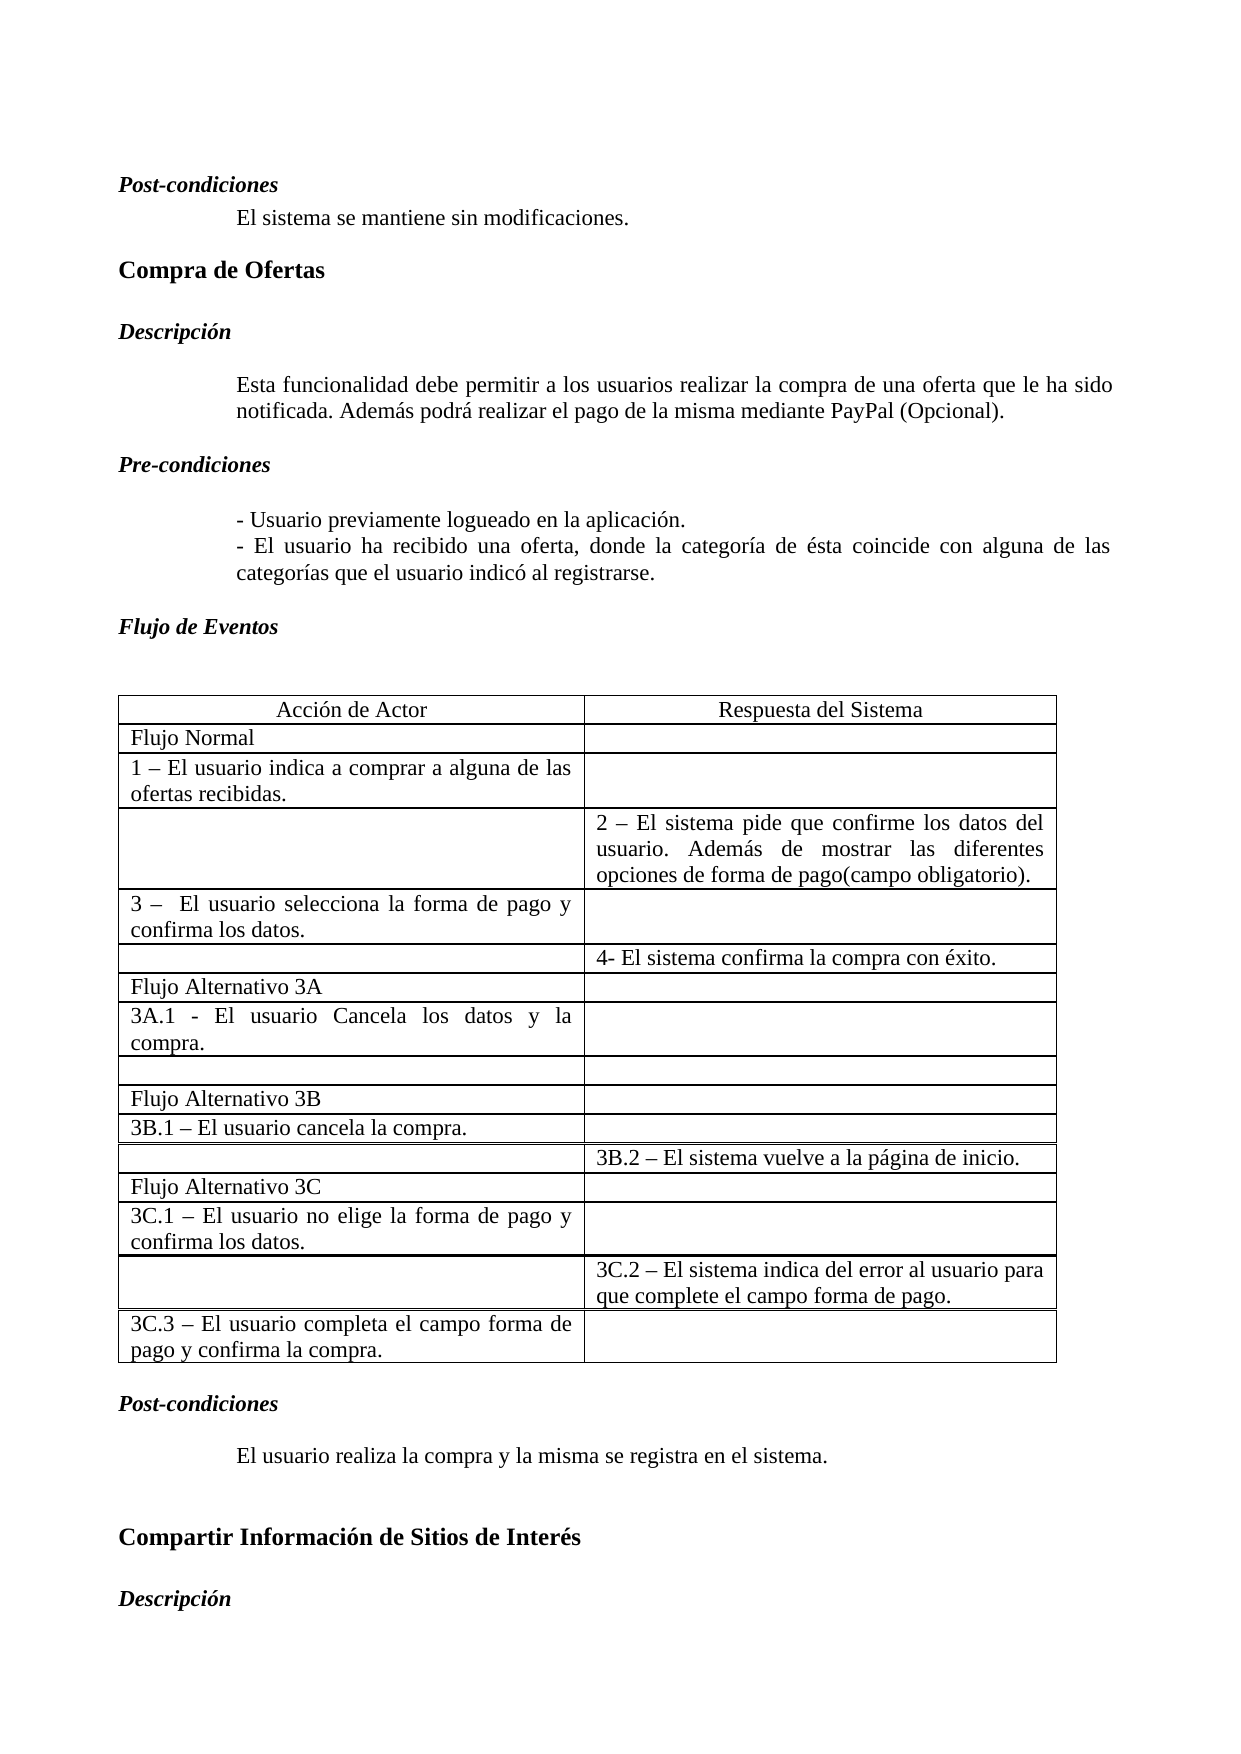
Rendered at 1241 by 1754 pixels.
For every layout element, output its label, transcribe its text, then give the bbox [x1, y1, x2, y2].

table_cell 3 – El usuario selecciona la forma de pago y confirma los datos. [119, 890, 584, 943]
table_cell [119, 1257, 584, 1308]
text El usuario realiza la compra y la misma se registra en el sistema. [118, 1442, 1122, 1469]
table_header Respuesta del Sistema [585, 696, 1056, 723]
table_cell 3B.2 – El sistema vuelve a la página de inicio. [585, 1145, 1056, 1172]
table_cell Flujo Normal [119, 725, 584, 752]
text - El usuario ha recibido una oferta, donde la categoría de ésta coincide con alguna de las categorías que el usuario indicó al registrarse. [118, 532, 1122, 585]
table_cell Flujo Alternativo 3B [119, 1086, 584, 1113]
table_cell 3A.1 - El usuario Cancela los datos y la compra. [119, 1003, 584, 1055]
table_cell [585, 1086, 1056, 1113]
table_header Acción de Actor [119, 696, 584, 723]
text - Usuario previamente logueado en la aplicación. [118, 506, 1122, 532]
table_cell [585, 1057, 1056, 1084]
table_cell 1 – El usuario indica a comprar a alguna de las ofertas recibidas. [119, 754, 584, 807]
table_cell [585, 1003, 1056, 1055]
table_cell Flujo Alternativo 3C [119, 1174, 584, 1201]
text Descripción [118, 318, 1122, 344]
table_cell 2 – El sistema pide que confirme los datos del usuario. Además de mostrar las diferentes opciones de forma de pago(campo obligatorio). [585, 809, 1056, 888]
table_cell [585, 1115, 1056, 1142]
text Esta funcionalidad debe permitir a los usuarios realizar la compra de una oferta que le ha sido notificada. Además podrá realizar el pago de la misma mediante PayPal (Opcional). [118, 371, 1122, 423]
text Post-condiciones [118, 1390, 1122, 1416]
table_cell 3C.2 – El sistema indica del error al usuario para que complete el campo forma de pago. [585, 1257, 1056, 1308]
text Flujo de Eventos [118, 613, 1122, 639]
table_cell [585, 1174, 1056, 1201]
table_cell 3C.3 – El usuario completa el campo forma de pago y confirma la compra. [119, 1311, 584, 1362]
table_cell 4- El sistema confirma la compra con éxito. [585, 945, 1056, 972]
text Compartir Información de Sitios de Interés [118, 1522, 1122, 1551]
text Descripción [118, 1585, 1122, 1611]
table_cell [119, 1145, 584, 1172]
text Post-condiciones [118, 171, 1122, 197]
text Compra de Ofertas [118, 255, 1122, 284]
table_cell 3B.1 – El usuario cancela la compra. [119, 1115, 584, 1142]
table_cell Flujo Alternativo 3A [119, 974, 584, 1001]
text El sistema se mantiene sin modificaciones. [118, 204, 1122, 230]
table_cell [119, 945, 584, 972]
table_cell 3C.1 – El usuario no elige la forma de pago y confirma los datos. [119, 1203, 584, 1254]
table_cell [585, 725, 1056, 752]
table_cell [585, 1203, 1056, 1254]
table_cell [585, 754, 1056, 807]
table_cell [585, 974, 1056, 1001]
table_cell [585, 1311, 1056, 1362]
table_cell [585, 890, 1056, 943]
text Pre-condiciones [118, 452, 1122, 478]
table_cell [119, 809, 584, 888]
table_cell [119, 1057, 584, 1084]
